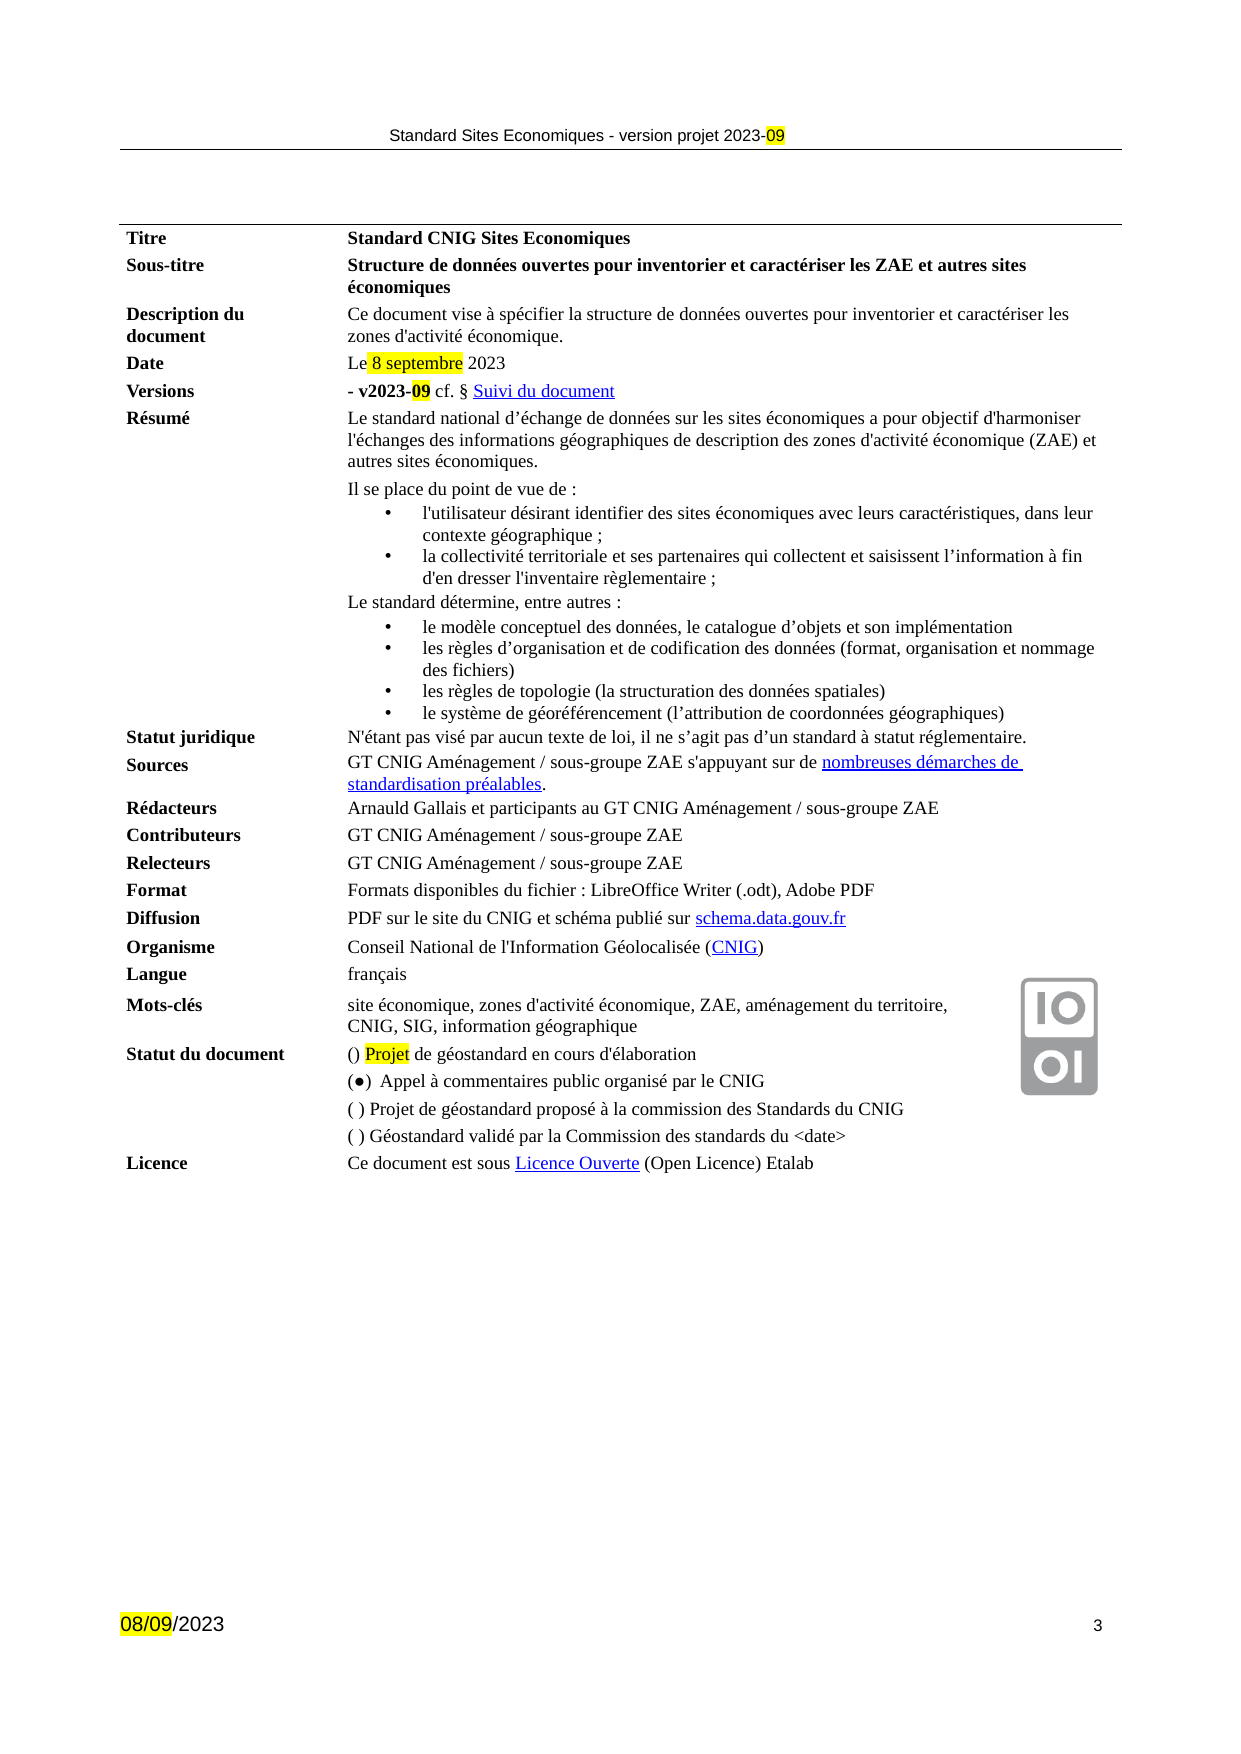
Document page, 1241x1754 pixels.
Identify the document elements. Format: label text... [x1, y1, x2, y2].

table_cell () Projet de géostandard en cours d'élaboration (●) Appel à commentaires public organisé par le CNIG ( ) Projet de géostandard proposé à la commission des Standards du CNIG ( ) Géostandard validé par la Commission des standards du <date> [340, 1040, 992, 1149]
table_cell Arnauld Gallais et participants au GT CNIG Aménagement / sous-groupe ZAE [340, 794, 1122, 821]
table_cell Sources [119, 751, 340, 794]
table_cell N'étant pas visé par aucun texte de loi, il ne s’agit pas d’un standard à statut réglementaire. [340, 724, 1122, 751]
table_cell Le standard national d’échange de données sur les sites économiques a pour objectif d'harmoniser l'échanges des informations géographiques de description des zones d'activité économique (ZAE) et autres sites économiques. Il se place du point de vue de : l'utilisateur désirant identifier des sites économiques avec leurs caractéristiques, dans leur contexte géographique ; la collectivité territoriale et ses partenaires qui collectent et saisissent l’information à fin d'en dresser l'inventaire règlementaire ; Le standard détermine, entre autres : le modèle conceptuel des données, le catalogue d’objets et son implémentation les règles d’organisation et de codification des données (format, organisation et nommage des fichiers) les règles de topologie (la structuration des données spatiales) le système de géoréférencement (l’attribution de coordonnées géographiques) [340, 404, 1122, 723]
picture [1018, 975, 1101, 1098]
table_header Standard CNIG Sites Economiques [340, 225, 1122, 251]
table_cell Ce document vise à spécifier la structure de données ouvertes pour inventorier et caractériser les zones d'activité économique. [340, 300, 1122, 349]
table_cell Conseil National de l'Information Géolocalisée (CNIG) [340, 933, 992, 960]
table_cell Contributeurs [119, 821, 340, 849]
table_cell GT CNIG Aménagement / sous-groupe ZAE [340, 821, 1122, 849]
table_cell Format [119, 876, 340, 904]
table_cell site économique, zones d'activité économique, ZAE, aménagement du territoire, CNIG, SIG, information géographique [340, 991, 992, 1040]
table_cell Langue [119, 960, 340, 991]
table_cell Diffusion [119, 904, 340, 933]
table_cell Sous-titre [119, 251, 340, 300]
table_cell Mots-clés [119, 991, 340, 1040]
table_cell GT CNIG Aménagement / sous-groupe ZAE s'appuyant sur de nombreuses démarches de standardisation préalables. [340, 751, 1122, 794]
table_cell Relecteurs [119, 849, 340, 876]
table_cell Organisme [119, 933, 340, 960]
table_cell Date [119, 349, 340, 377]
table_cell Le 8 septembre 2023 [340, 349, 1122, 377]
table_cell Résumé [119, 404, 340, 723]
table_cell Structure de données ouvertes pour inventorier et caractériser les ZAE et autres sites économiques [340, 251, 1122, 300]
table_cell Statut juridique [119, 724, 340, 751]
table_cell Licence [119, 1149, 340, 1177]
table_cell Ce document est sous Licence Ouverte (Open Licence) Etalab [340, 1149, 992, 1177]
table_cell [993, 933, 1122, 1177]
table_cell Rédacteurs [119, 794, 340, 821]
table_cell Statut du document [119, 1040, 340, 1149]
table_cell Formats disponibles du fichier : LibreOffice Writer (.odt), Adobe PDF [340, 876, 1122, 904]
table_cell Versions [119, 377, 340, 404]
table_cell GT CNIG Aménagement / sous-groupe ZAE [340, 849, 1122, 876]
table_cell - v2023-09 cf. § Suivi du document [340, 377, 1122, 404]
table_cell PDF sur le site du CNIG et schéma publié sur schema.data.gouv.fr [340, 904, 1122, 933]
table_cell Description du document [119, 300, 340, 349]
table_cell français [340, 960, 992, 991]
table_header Titre [119, 225, 340, 251]
